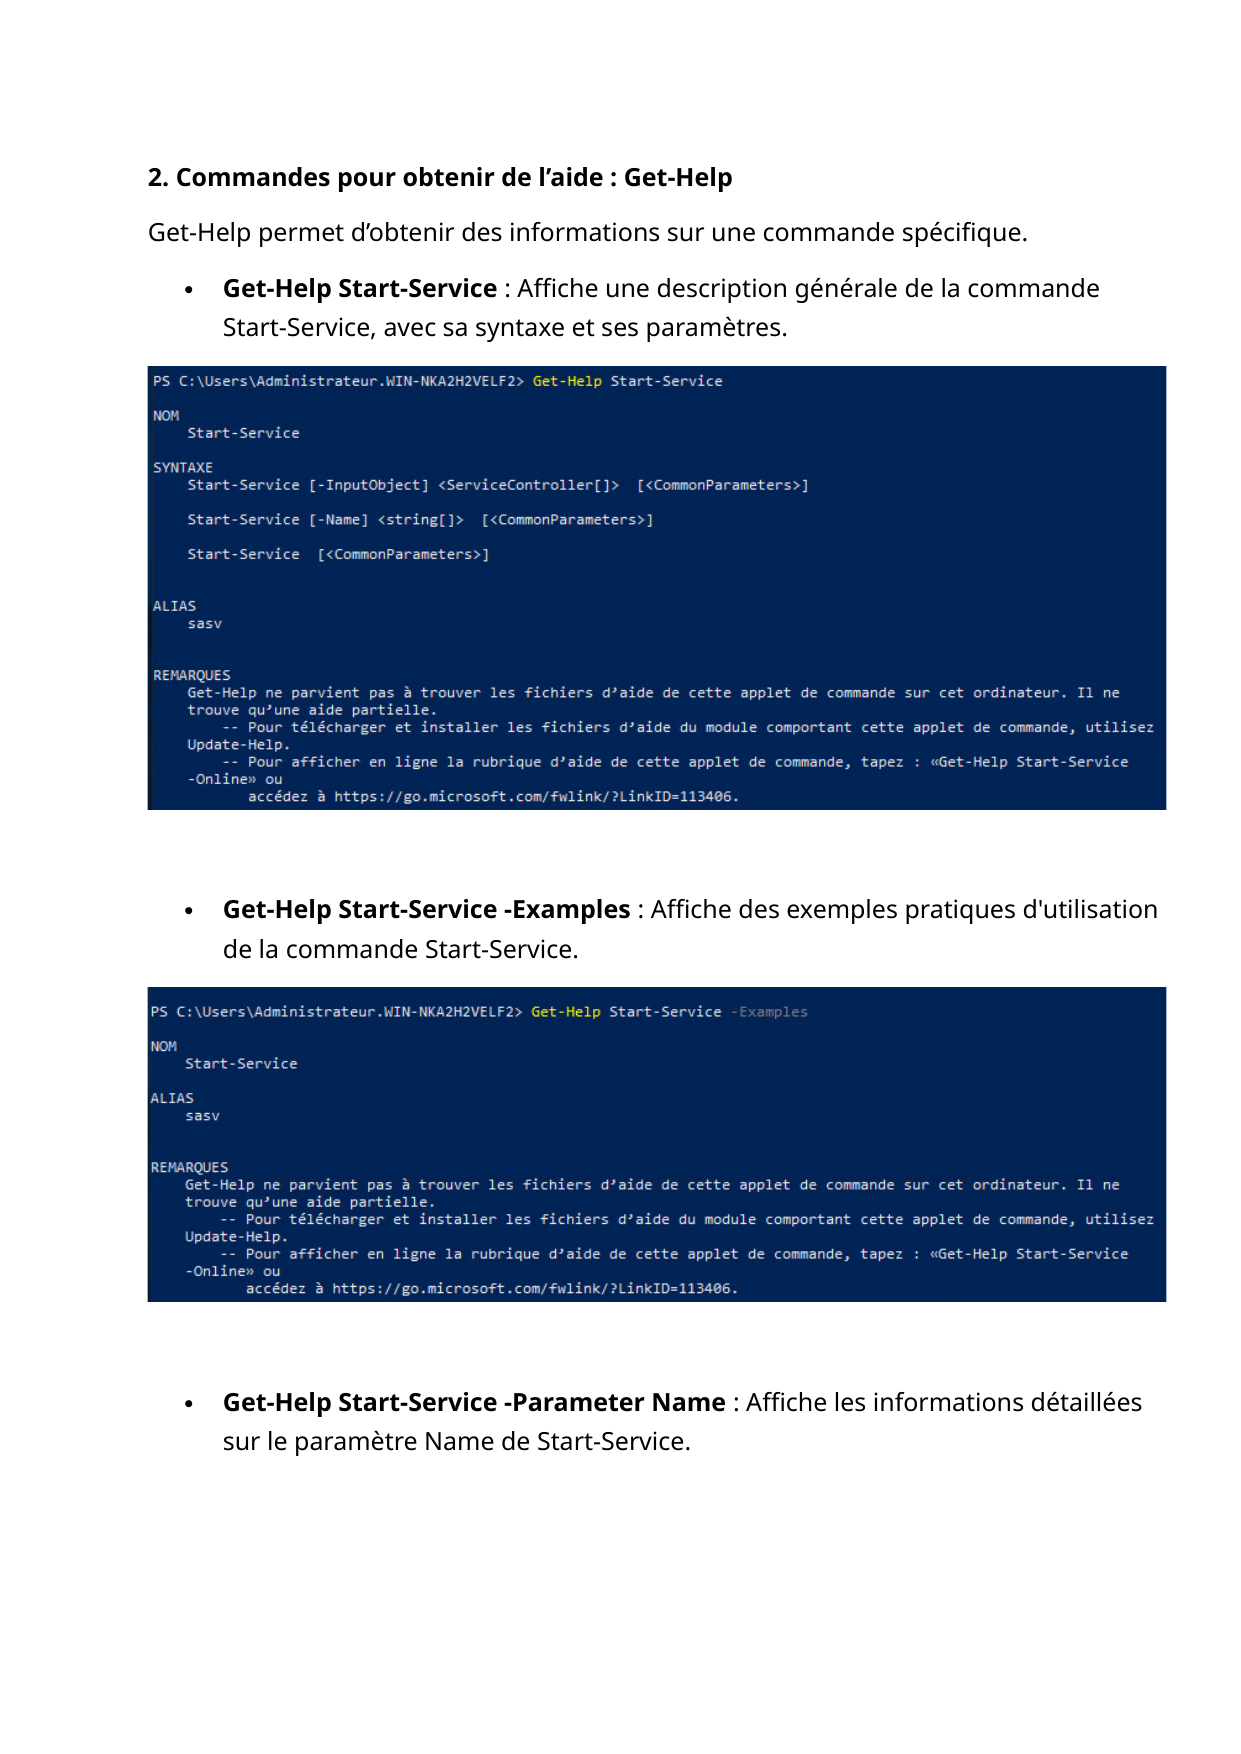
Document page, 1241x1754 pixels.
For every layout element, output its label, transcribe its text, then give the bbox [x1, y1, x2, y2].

list Get-Help Start-Service : Affiche une description générale de la commande Start-Service, avec sa syntaxe et ses paramètres. [185, 271, 1167, 344]
list Get-Help Start-Service -Examples : Affiche des exemples pratiques d'utilisation de la commande Start-Service. [185, 892, 1167, 965]
picture [147, 366, 1167, 810]
text Get-Help permet d’obtenir des informations sur une commande spécifique. [148, 215, 1167, 249]
picture [147, 987, 1167, 1302]
list Get-Help Start-Service -Parameter Name : Affiche les informations détaillées sur le paramètre Name de Start-Service. [185, 1385, 1167, 1458]
text 2. Commandes pour obtenir de l’aide : Get-Help [148, 159, 1167, 193]
